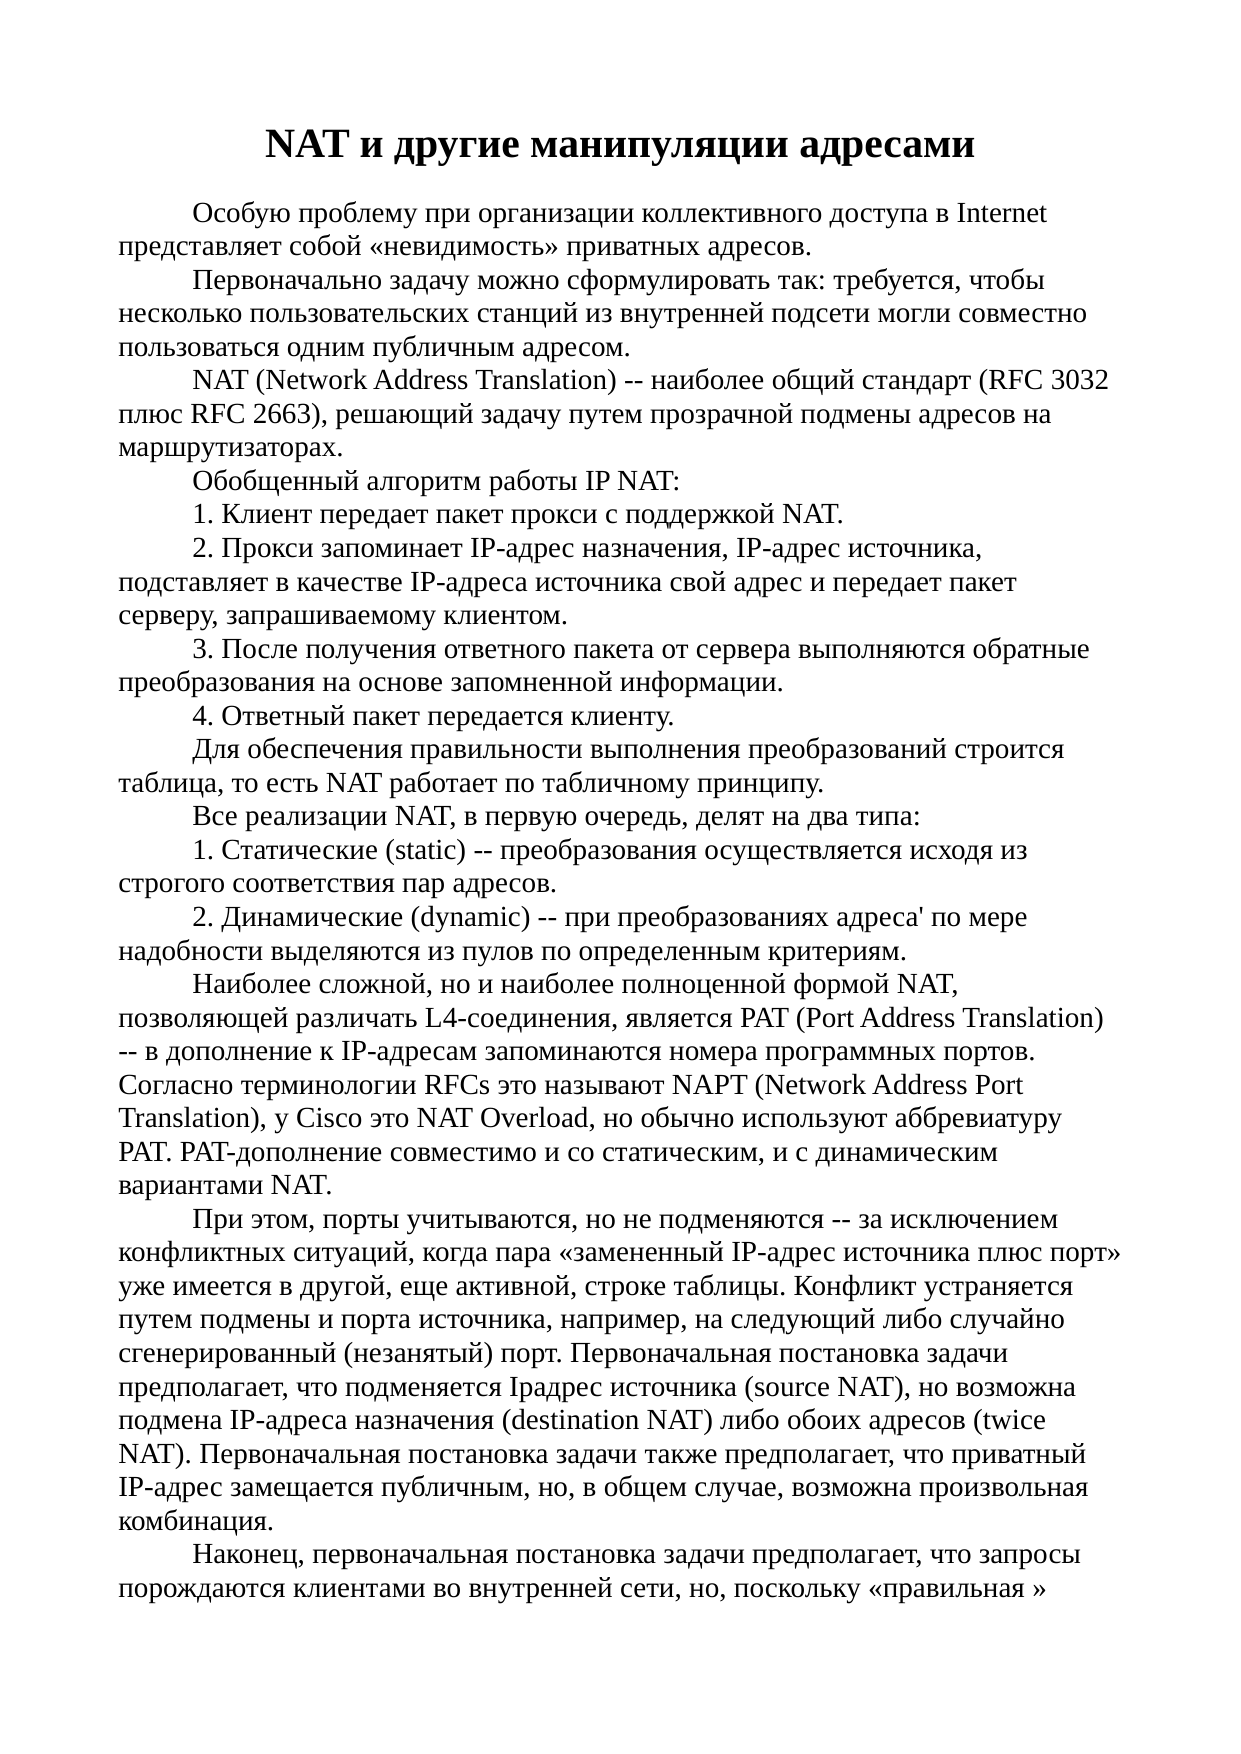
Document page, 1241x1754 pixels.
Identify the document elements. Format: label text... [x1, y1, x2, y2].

text 4. Ответный пакет передается клиенту. [118, 698, 1122, 731]
text Все реализации NAT, в первую очередь, делят на два типа: [118, 798, 1122, 832]
text 3. После получения ответного пакета от сервера выполняются обратные [118, 631, 1122, 664]
text NAT и другие манипуляции адресами [118, 118, 1122, 166]
text преобразования на основе запомненной информации. [118, 664, 1122, 698]
text маршрутизаторах. [118, 429, 1122, 463]
text 1. Клиент передает пакет прокси с поддержкой NAT. [118, 497, 1122, 530]
text представляет собой «невидимость» приватных адресов. [118, 228, 1122, 262]
text комбинация. [118, 1503, 1122, 1536]
text Первоначально задачу можно сформулировать так: требуется, чтобы несколько пользовательских станций из внутренней подсети могли совместно пользоваться одним публичным адресом. [118, 262, 1122, 362]
text 2. Динамические (dynamic) -- при преобразованиях адреса' по мере надобности выделяются из пулов по определенным критериям. [118, 899, 1122, 966]
text Обобщенный алгоритм работы IP NAT: [118, 463, 1122, 497]
text Наконец, первоначальная постановка задачи предполагает, что запросы порождаются клиентами во внутренней сети, но, поскольку «правильная » [118, 1536, 1122, 1603]
text 1. Статические (static) -- преобразования осуществляется исходя из строгого соответствия пар адресов. [118, 832, 1122, 899]
text 2. Прокси запоминает IP-адрес назначения, IP-адрес источника, подставляет в качестве IP-адреса источника свой адрес и передает пакет серверу, запрашиваемому клиентом. [118, 530, 1122, 631]
text При этом, порты учитываются, но не подменяются -- за исключением [118, 1201, 1122, 1234]
text Для обеспечения правильности выполнения преобразований строится таблица, то есть NAT работает по табличному принципу. [118, 731, 1122, 798]
text NAT (Network Address Translation) -- наиболее общий стандарт (RFC 3032 плюс RFC 2663), решающий задачу путем прозрачной подмены адресов на [118, 362, 1122, 429]
text Наиболее сложной, но и наиболее полноценной формой NAT, позволяющей различать L4-соединения, является PAT (Port Address Translation) -- в дополнение к IP-адресам запоминаются номера программных портов. Согласно терминологии RFCs это называют NAPT (Network Address Port Translation), у Cisco это NAT Overload, но обычно используют аббревиатуру PAT. PAT-дополнение совместимо и со статическим, и с динамическим вариантами NAT. [118, 966, 1122, 1201]
text конфликтных ситуаций, когда пара «замененный IP-адрес источника плюс порт» уже имеется в другой, еще активной, строке таблицы. Конфликт устраняется путем подмены и порта источника, например, на следующий либо случайно сгенерированный (незанятый) порт. Первоначальная постановка задачи предполагает, что подменяется Ipадрес источника (source NAT), но возможна подмена IP-адреса назначения (destination NAT) либо обоих адресов (twice NAT). Первоначальная постановка задачи также предполагает, что приватный [118, 1234, 1122, 1469]
text Особую проблему при организации коллективного доступа в Internet [118, 195, 1122, 228]
text IP-адрес замещается публичным, но, в общем случае, возможна произвольная [118, 1469, 1122, 1503]
